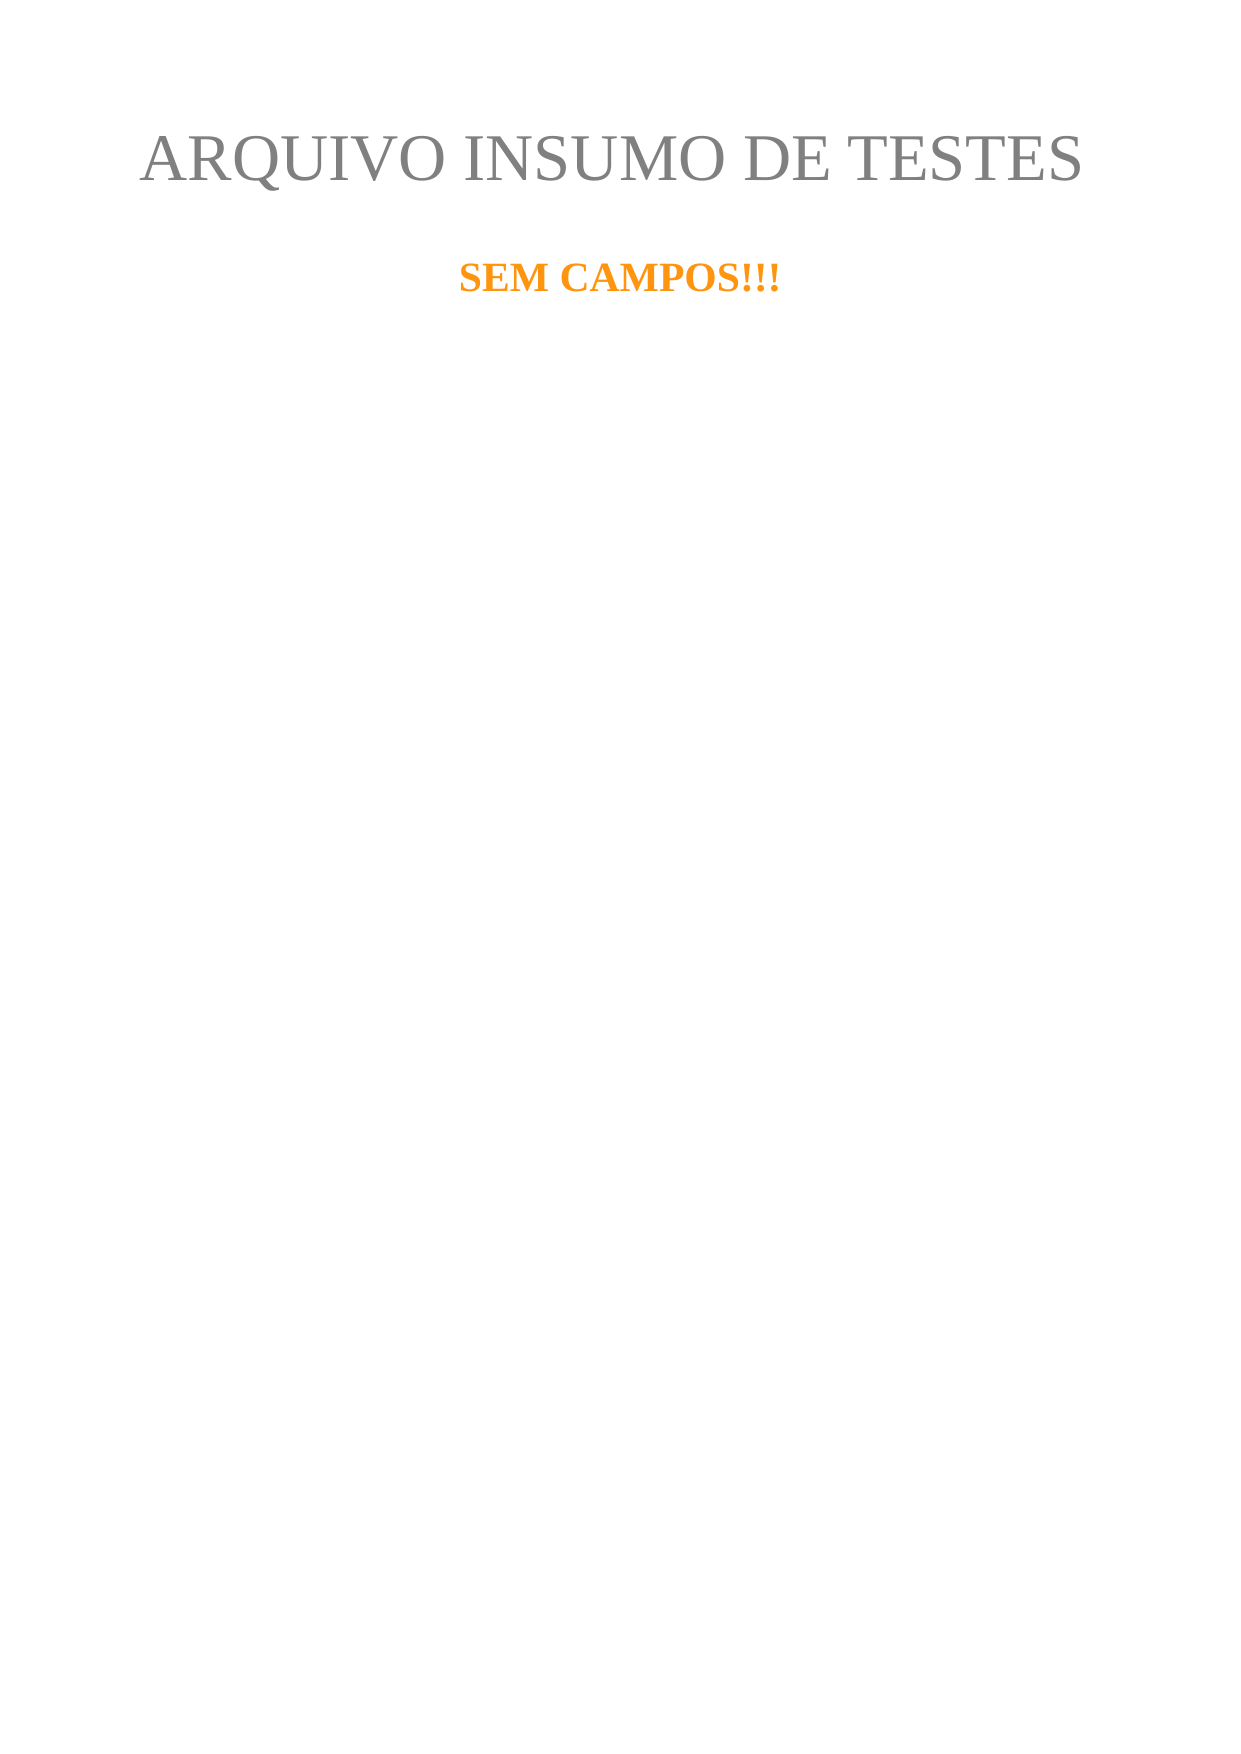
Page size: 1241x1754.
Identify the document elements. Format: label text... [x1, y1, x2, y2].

text ARQUIVO INSUMO DE TESTES [118, 118, 1122, 195]
text SEM CAMPOS!!! [118, 252, 1122, 300]
